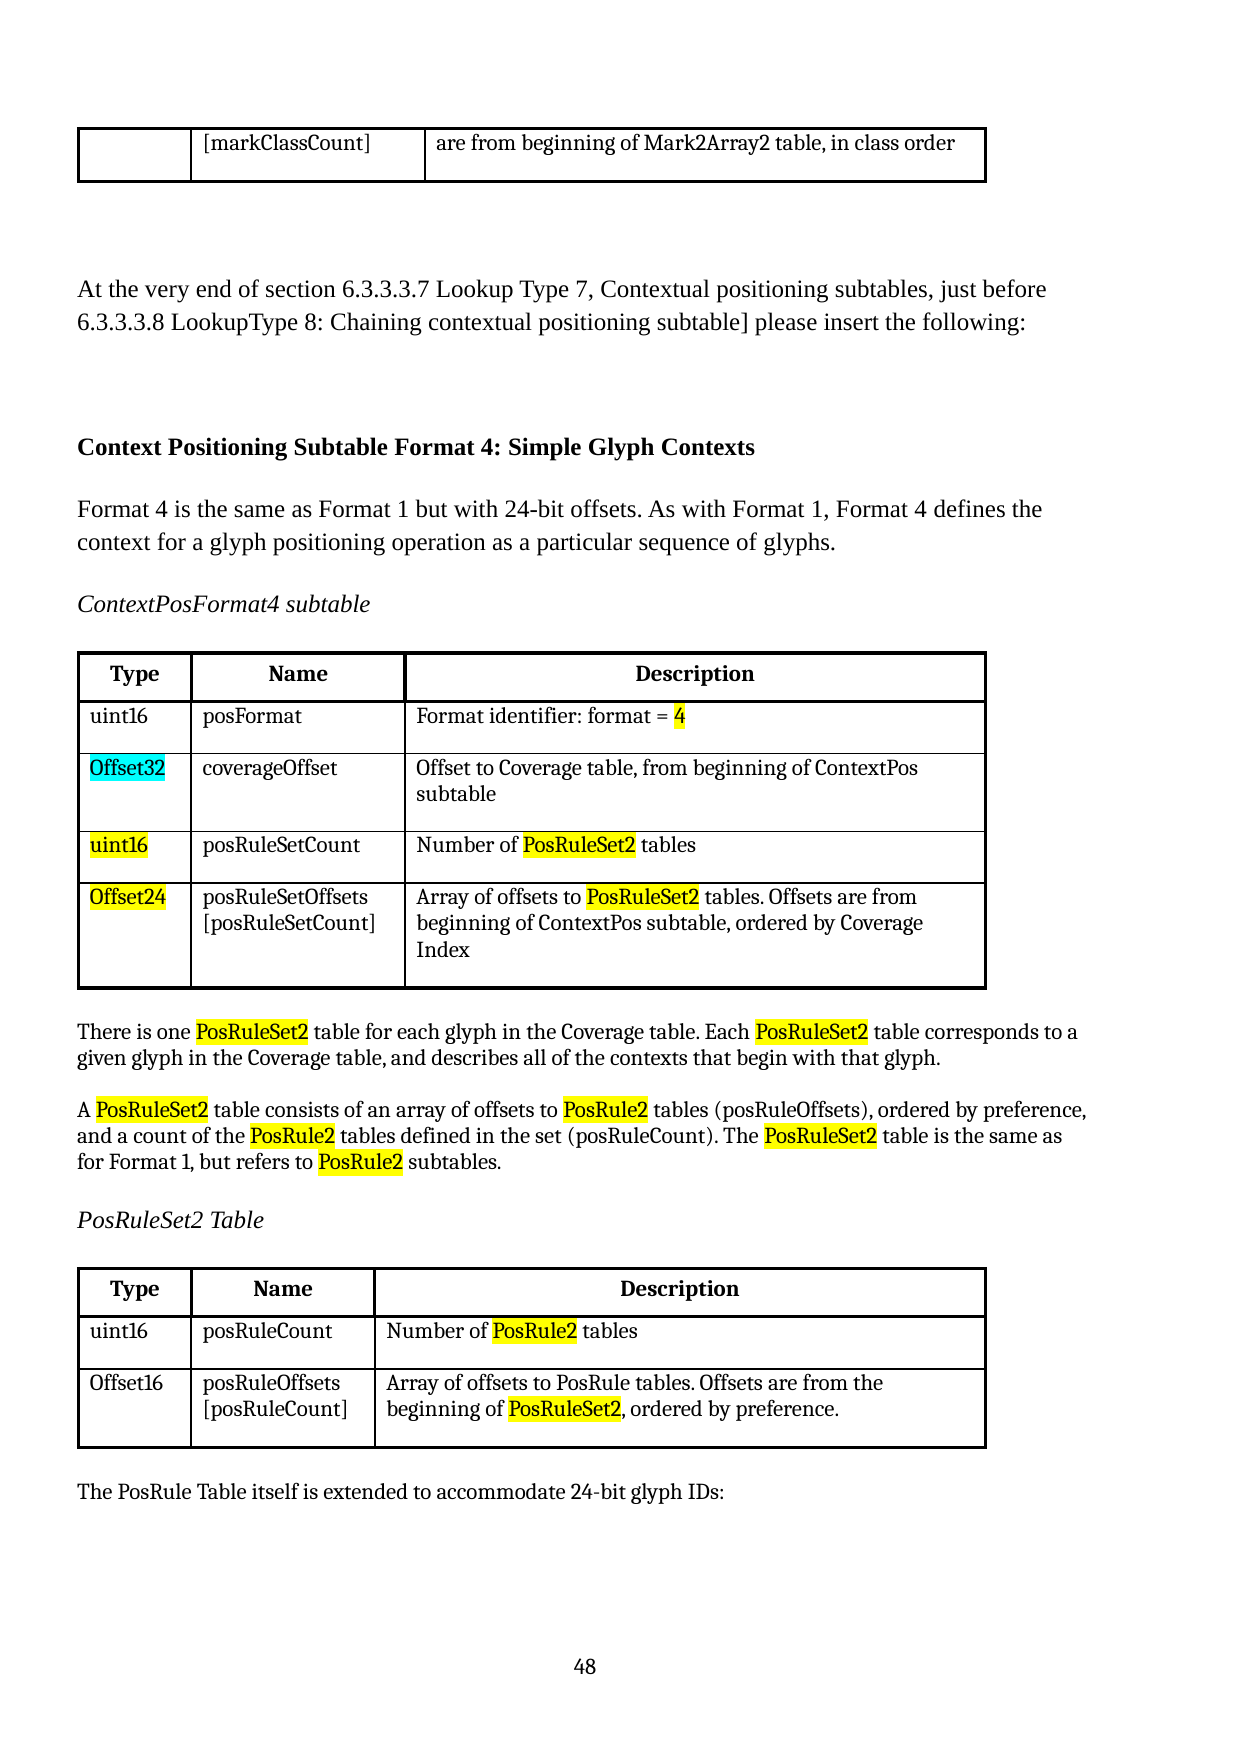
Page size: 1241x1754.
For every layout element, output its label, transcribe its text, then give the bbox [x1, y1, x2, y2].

table_cell Number of PosRuleSet2 tables [406, 832, 984, 882]
table_cell are from beginning of Mark2Array2 table, in class order [426, 130, 984, 180]
table_cell uint16 [80, 703, 190, 753]
table_cell [80, 130, 190, 180]
text PosRuleSet2 Table [77, 1205, 1093, 1233]
table_cell uint16 [80, 832, 190, 882]
table_header Name [193, 1270, 373, 1315]
table_header Name [193, 655, 403, 699]
table_cell posRuleCount [192, 1318, 374, 1368]
table_cell Array of offsets to PosRuleSet2 tables. Offsets are from beginning of ContextPos subtable, ordered by Coverage Index [406, 884, 984, 986]
table_cell Array of offsets to PosRule tables. Offsets are from the beginning of PosRuleSet2, ordered by preference. [376, 1370, 984, 1446]
text Context Positioning Subtable Format 4: Simple Glyph Contexts [77, 432, 1093, 461]
table_cell Offset24 [80, 884, 190, 986]
text Format 4 is the same as Format 1 but with 24-bit offsets. As with Format 1, Format 4 defines the context for a glyph positioning operation as a particular sequence of glyphs. [77, 494, 1093, 556]
table_header Type [80, 1270, 190, 1315]
text The PosRule Table itself is extended to accommodate 24-bit glyph IDs: [77, 1478, 1093, 1505]
table_header Description [376, 1270, 984, 1315]
table_header Type [80, 655, 190, 699]
table_cell Number of PosRule2 tables [376, 1318, 984, 1368]
table_cell posRuleSetCount [192, 832, 404, 882]
text There is one PosRuleSet2 table for each glyph in the Coverage table. Each PosRuleSet2 table corresponds to a given glyph in the Coverage table, and describes all of the contexts that begin with that glyph. [77, 1019, 1093, 1071]
text A PosRuleSet2 table consists of an array of offsets to PosRule2 tables (posRuleOffsets), ordered by preference, and a count of the PosRule2 tables defined in the set (posRuleCount). The PosRuleSet2 table is the same as for Format 1, but refers to PosRule2 subtables. [77, 1096, 1093, 1176]
text ContextPosFormat4 subtable [77, 589, 1093, 618]
table_cell uint16 [80, 1318, 190, 1368]
table_cell posRuleOffsets [posRuleCount] [192, 1370, 374, 1446]
table_cell Offset32 [80, 754, 190, 831]
text At the very end of section 6.3.3.3.7 Lookup Type 7, Contextual positioning subtables, just before 6.3.3.3.8 LookupType 8: Chaining contextual positioning subtable] please insert the following: [77, 274, 1093, 336]
table_cell posRuleSetOffsets [posRuleSetCount] [192, 884, 404, 986]
table_cell coverageOffset [192, 754, 404, 831]
table_header Description [407, 655, 984, 699]
table_cell [markClassCount] [192, 130, 424, 180]
table_cell Format identifier: format = 4 [406, 703, 984, 753]
table_cell Offset to Coverage table, from beginning of ContextPos subtable [406, 754, 984, 831]
table_cell Offset16 [80, 1370, 190, 1446]
table_cell posFormat [192, 703, 404, 753]
